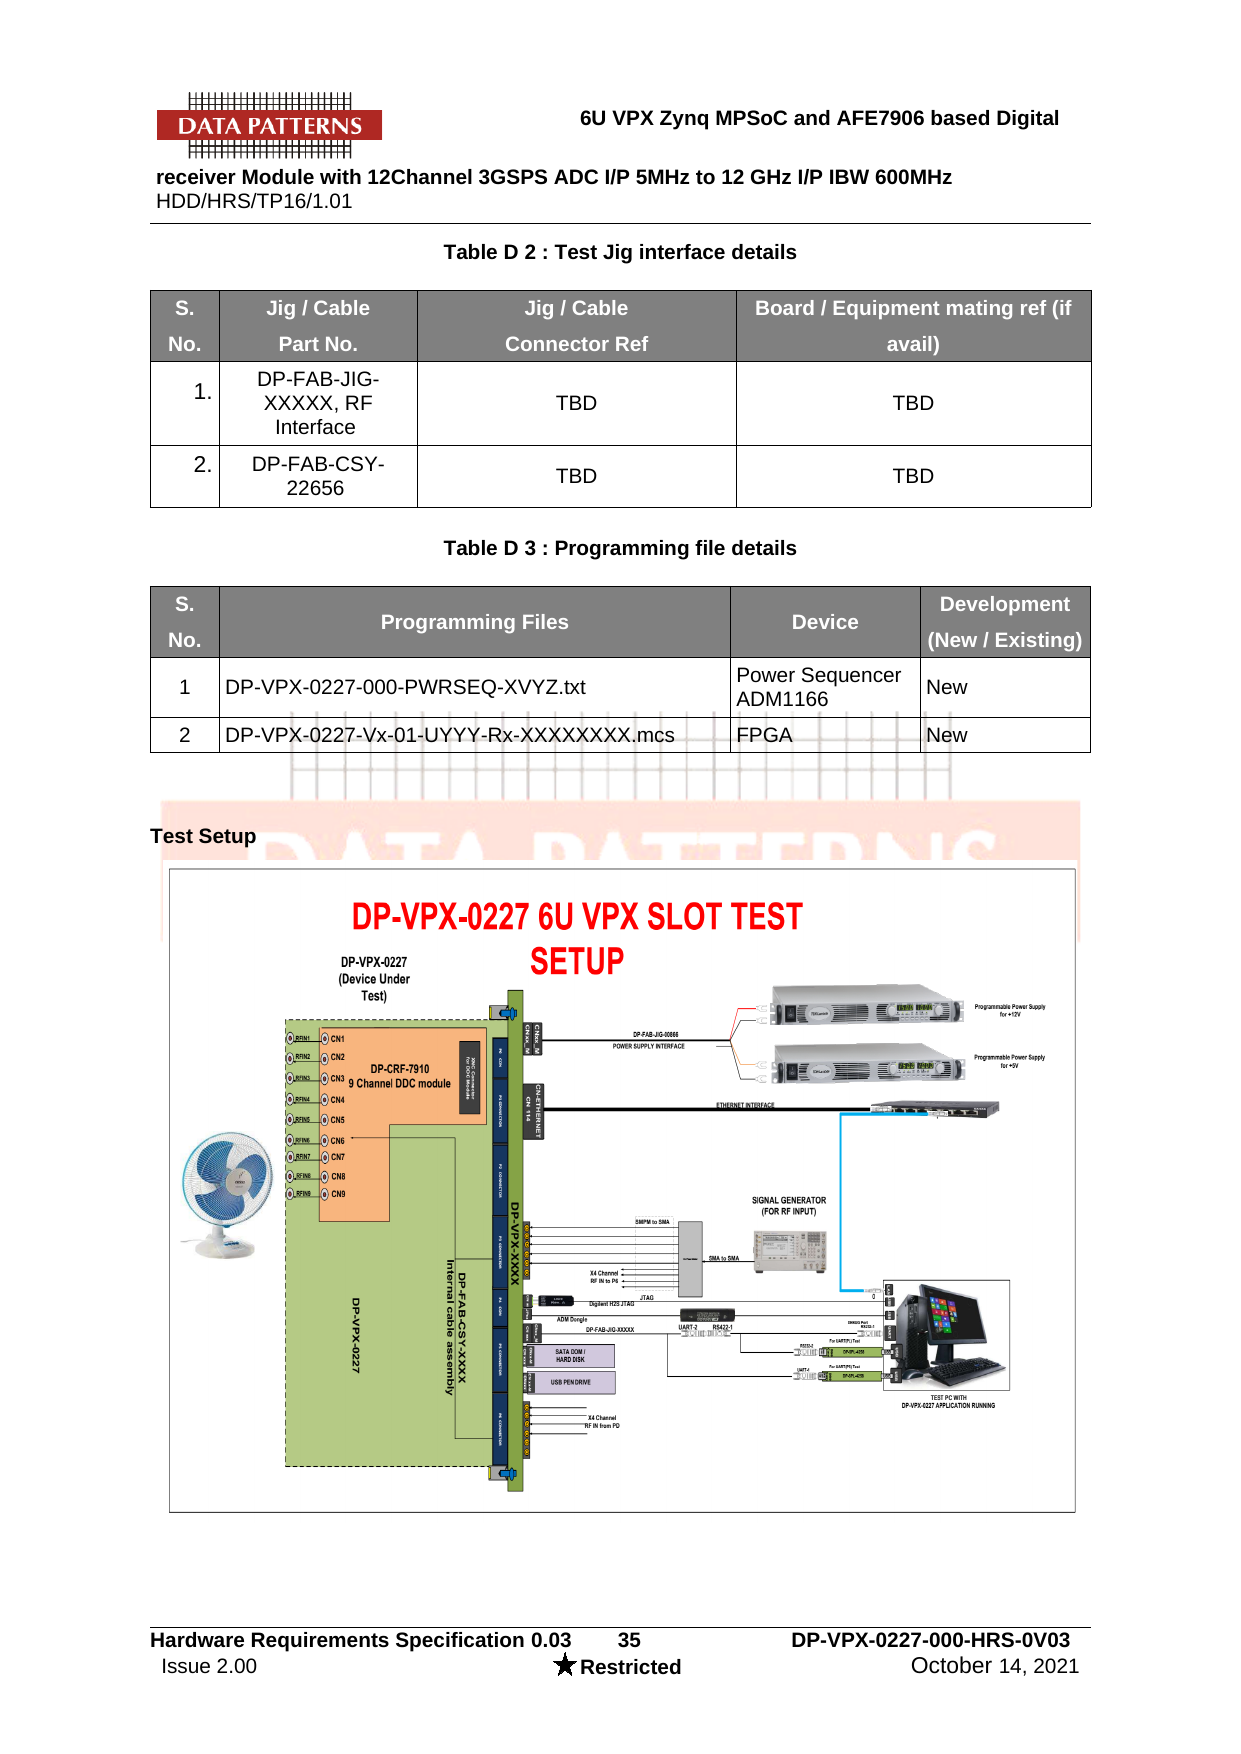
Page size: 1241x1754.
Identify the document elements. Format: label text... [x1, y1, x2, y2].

text Table D 3 : Programming file details [150, 535, 1091, 559]
table_header Jig / Cable Part No. [220, 291, 417, 361]
table_header Device [731, 587, 920, 657]
table_header S. No. [151, 587, 219, 657]
table_cell [151, 446, 219, 507]
table_cell DP-FAB-CSY-22656 [220, 446, 417, 507]
table_cell [151, 362, 219, 445]
table_cell DP-FAB-JIG-XXXXX, RF Interface [220, 362, 417, 445]
table_cell Power Sequencer ADM1166 [731, 658, 920, 717]
table_cell TBD [737, 362, 1091, 445]
text Test Setup [150, 824, 1091, 848]
table_header Board / Equipment mating ref (if avail) [737, 291, 1091, 361]
table_header Development (New / Existing) [921, 587, 1090, 657]
table_header Programming Files [220, 587, 730, 657]
table_header Jig / Cable Connector Ref [418, 291, 736, 361]
picture [220, 753, 1021, 824]
table_cell New [921, 658, 1090, 717]
table_cell 1 [151, 658, 219, 717]
table_cell DP-VPX-0227-Vx-01-UYYY-Rx-XXXXXXXX.mcs [220, 718, 730, 752]
text Table D 2 : Test Jig interface details [150, 239, 1091, 263]
table_cell 2 [151, 718, 219, 752]
picture [155, 85, 383, 165]
table_cell TBD [418, 446, 736, 507]
picture [163, 848, 1078, 1523]
table_cell FPGA [731, 718, 920, 752]
table_cell New [921, 718, 1090, 752]
table_cell DP-VPX-0227-000-PWRSEQ-XVYZ.txt [220, 658, 730, 717]
table_cell TBD [737, 446, 1091, 507]
table_header S. No. [151, 291, 219, 361]
table_cell TBD [418, 362, 736, 445]
